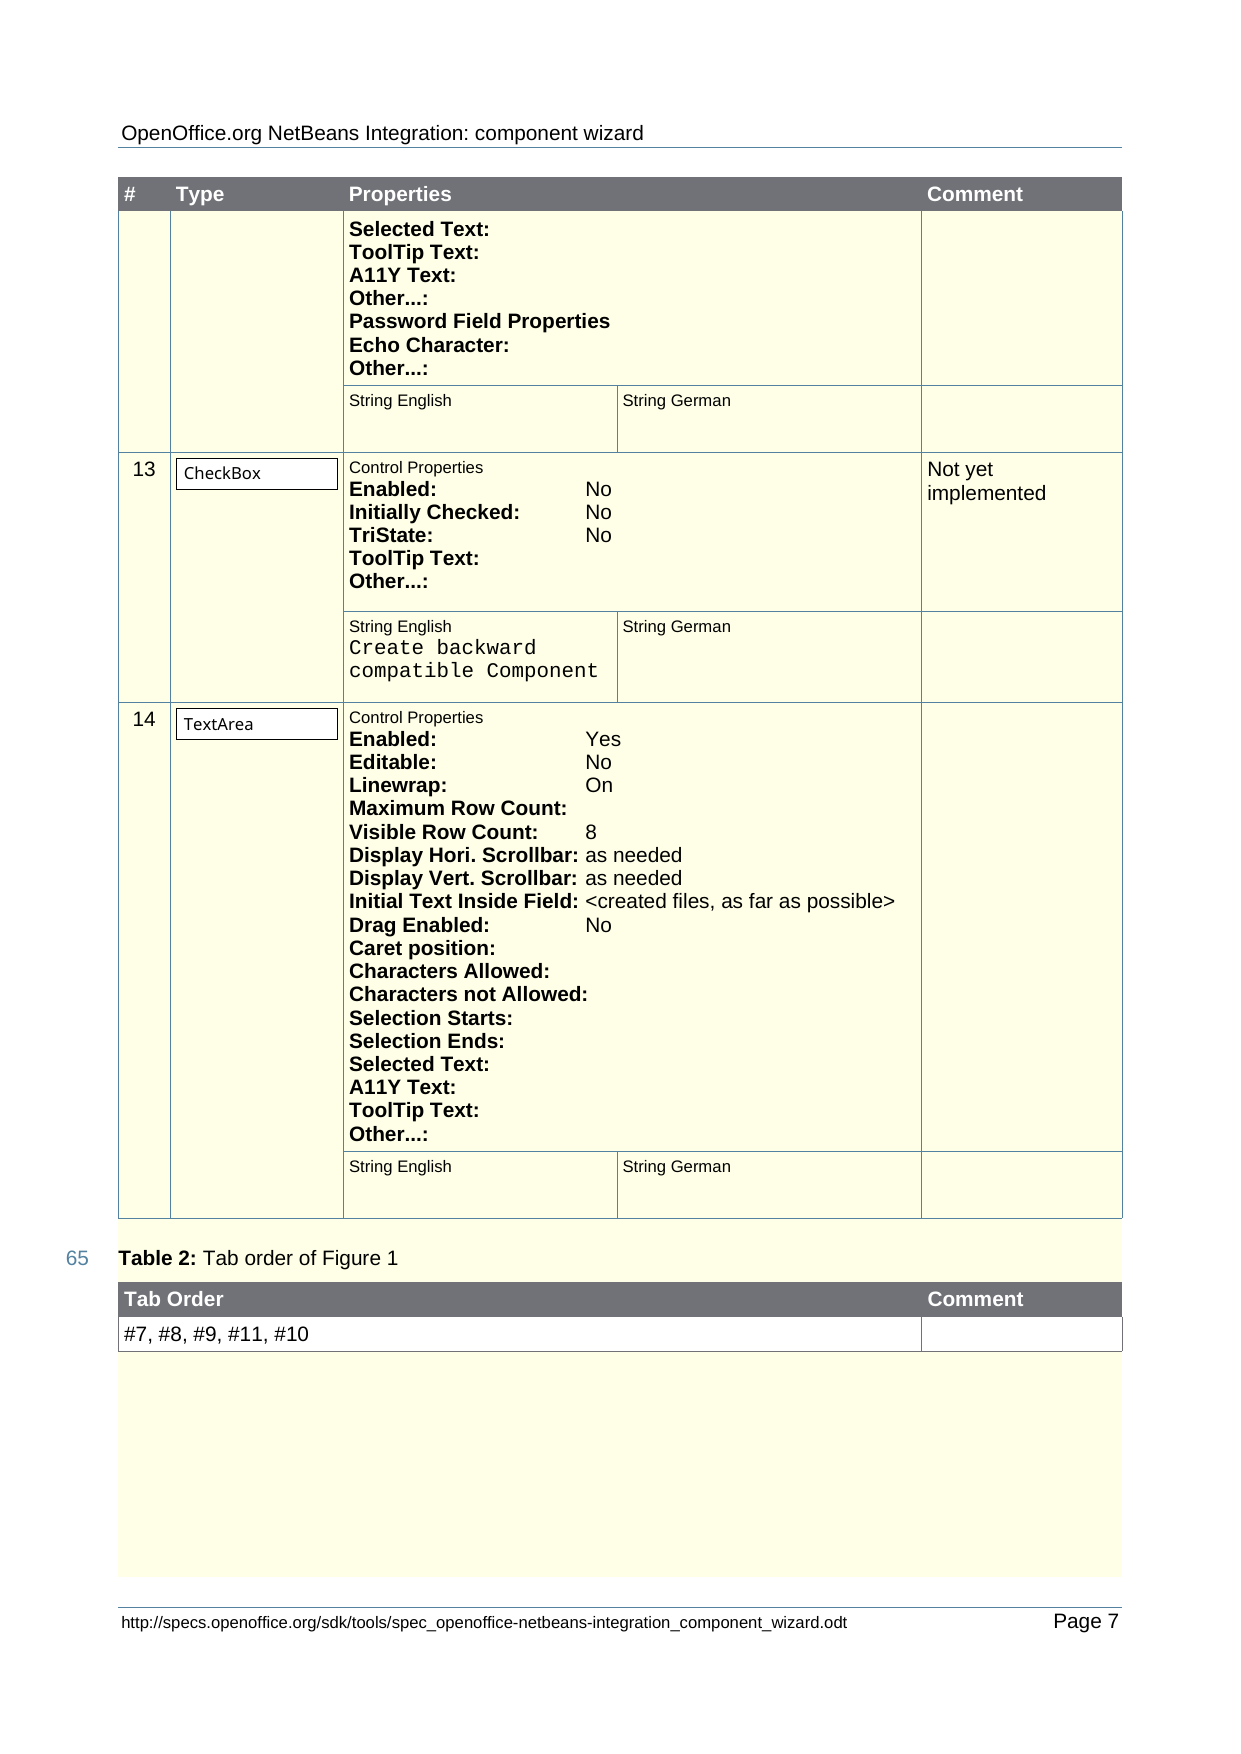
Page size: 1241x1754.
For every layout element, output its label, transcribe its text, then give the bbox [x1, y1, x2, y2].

table_header [922, 703, 1122, 1151]
table_header # [118, 177, 170, 211]
table_cell String English <Enter String Here> [344, 386, 617, 452]
table_header Selected Text: ToolTip Text: A11Y Text: Other...: Password Field Properties Echo Character: Other...: [344, 211, 921, 385]
table_cell [171, 703, 343, 1218]
table_cell [922, 386, 1122, 452]
table_cell [171, 453, 343, 702]
table_header Control Properties Enabled: Yes Editable: No Linewrap: On Maximum Row Count: Visible Row Count: 8 Display Hori. Scrollbar: as needed Display Vert. Scrollbar: as needed Initial Text Inside Field: <created files, as far as possible> Drag Enabled: No Caret position: Characters Allowed: Characters not Allowed: Selection Starts: Selection Ends: Selected Text: A11Y Text: ToolTip Text: Other...: [344, 703, 921, 1151]
table_cell [922, 1317, 1122, 1351]
table_cell [922, 612, 1122, 702]
table_header Control Properties Enabled: No Initially Checked: No TriState: No ToolTip Text: Other...: [344, 453, 921, 611]
table_cell String German <Enter String Here> [618, 386, 921, 452]
table_cell [119, 211, 170, 452]
table_cell String German [618, 1152, 921, 1218]
table_header Type [170, 177, 343, 211]
table_cell String German <Enter String Here> [618, 612, 921, 702]
table_cell #7, #8, #9, #11, #10 [119, 1317, 921, 1351]
table_cell 13 [119, 453, 170, 702]
table_cell String English Create backward compatible Component [344, 612, 617, 702]
table_cell 14 [119, 703, 170, 1218]
table_header Comment [921, 177, 1122, 211]
text Table 2: Tab order of Figure 1 [118, 1246, 1122, 1269]
table_header Properties [343, 177, 921, 211]
table_cell String English [344, 1152, 617, 1218]
table_header [922, 211, 1122, 385]
table_header Not yet implemented [922, 453, 1122, 611]
table_header Tab Order [118, 1282, 921, 1317]
table_header Comment [921, 1282, 1122, 1317]
table_cell [171, 211, 343, 452]
table_cell [922, 1152, 1122, 1218]
